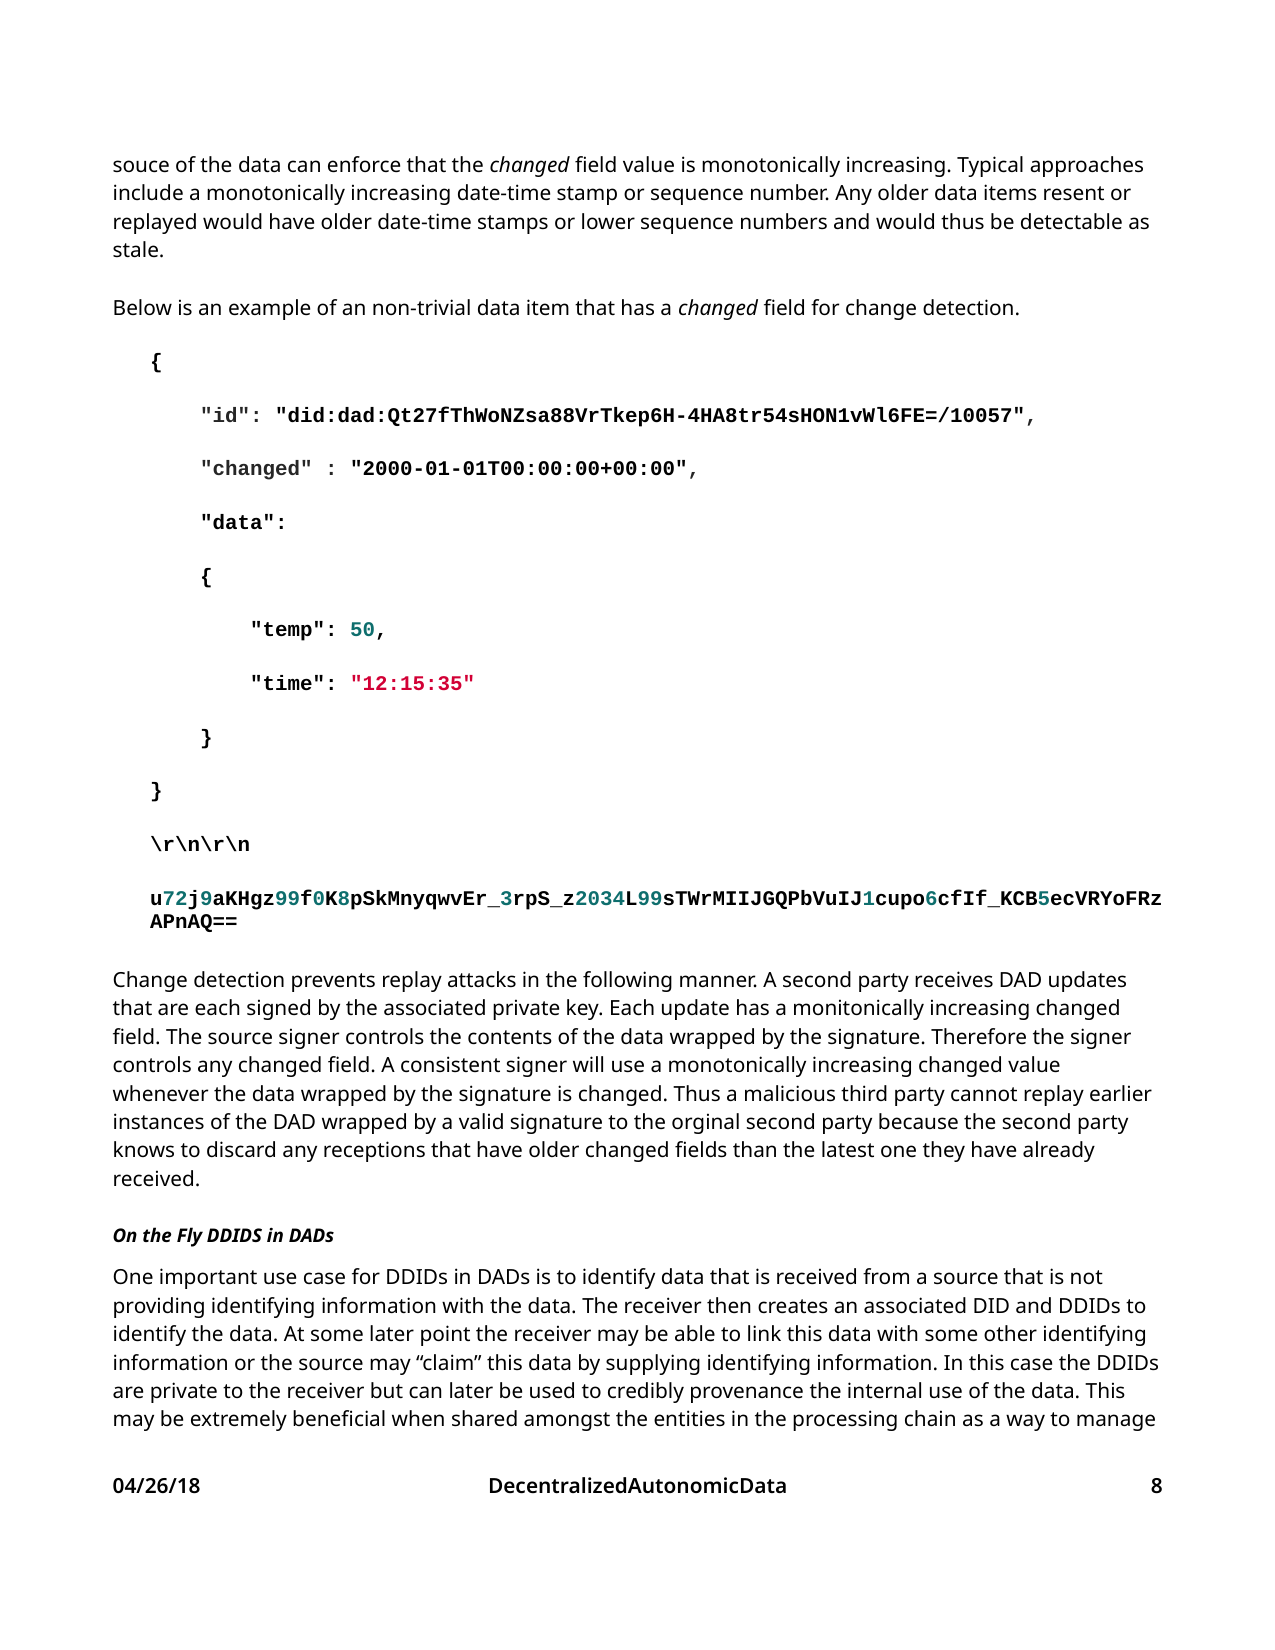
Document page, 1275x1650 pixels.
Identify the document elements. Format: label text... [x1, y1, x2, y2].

text } [150, 727, 1162, 750]
text "id": "did:dad:Qt27fThWoNZsa88VrTkep6H-4HA8tr54sHON1vWl6FE=/10057", [150, 405, 1162, 428]
text Change detection prevents replay attacks in the following manner. A second party receives DAD updates that are each signed by the associated private key. Each update has a monitonically increasing changed field. The source signer controls the contents of the data wrapped by the signature. Therefore the signer controls any changed field. A consistent signer will use a monotonically increasing changed value whenever the data wrapped by the signature is changed. Thus a malicious third party cannot replay earlier instances of the DAD wrapped by a valid signature to the orginal second party because the second party knows to discard any receptions that have older changed fields than the latest one they have already received. [112, 965, 1162, 1192]
text "temp": 50, [150, 619, 1162, 643]
text u72j9aKHgz99f0K8pSkMnyqwvEr_3rpS_z2034L99sTWrMIIJGQPbVuIJ1cupo6cfIf_KCB5ecVRYoFRzAPnAQ== [150, 888, 1162, 935]
text Below is an example of an non-trivial data item that has a changed field for change detection. [112, 293, 1162, 322]
text { [150, 351, 1162, 375]
text { [150, 566, 1162, 589]
subtitle On the Fly DDIDS in DADs [112, 1222, 1162, 1247]
text \r\n\r\n [150, 834, 1162, 858]
text souce of the data can enforce that the changed field value is monotonically increasing. Typical approaches include a monotonically increasing date-time stamp or sequence number. Any older data items resent or replayed would have older date-time stamps or lower sequence numbers and would thus be detectable as stale. [112, 150, 1162, 264]
text One important use case for DDIDs in DADs is to identify data that is received from a source that is not providing identifying information with the data. The receiver then creates an associated DID and DDIDs to identify the data. At some later point the receiver may be able to link this data with some other identifying information or the source may “claim” this data by supplying identifying information. In this case the DDIDs are private to the receiver but can later be used to credibly provenance the internal use of the data. This may be extremely beneficial when shared amongst the entities in the processing chain as a way to manage [112, 1262, 1162, 1433]
text } [150, 780, 1162, 804]
text "time": "12:15:35" [150, 673, 1162, 697]
text "changed" : "2000-01-01T00:00:00+00:00", [150, 458, 1162, 482]
text "data": [150, 512, 1162, 536]
